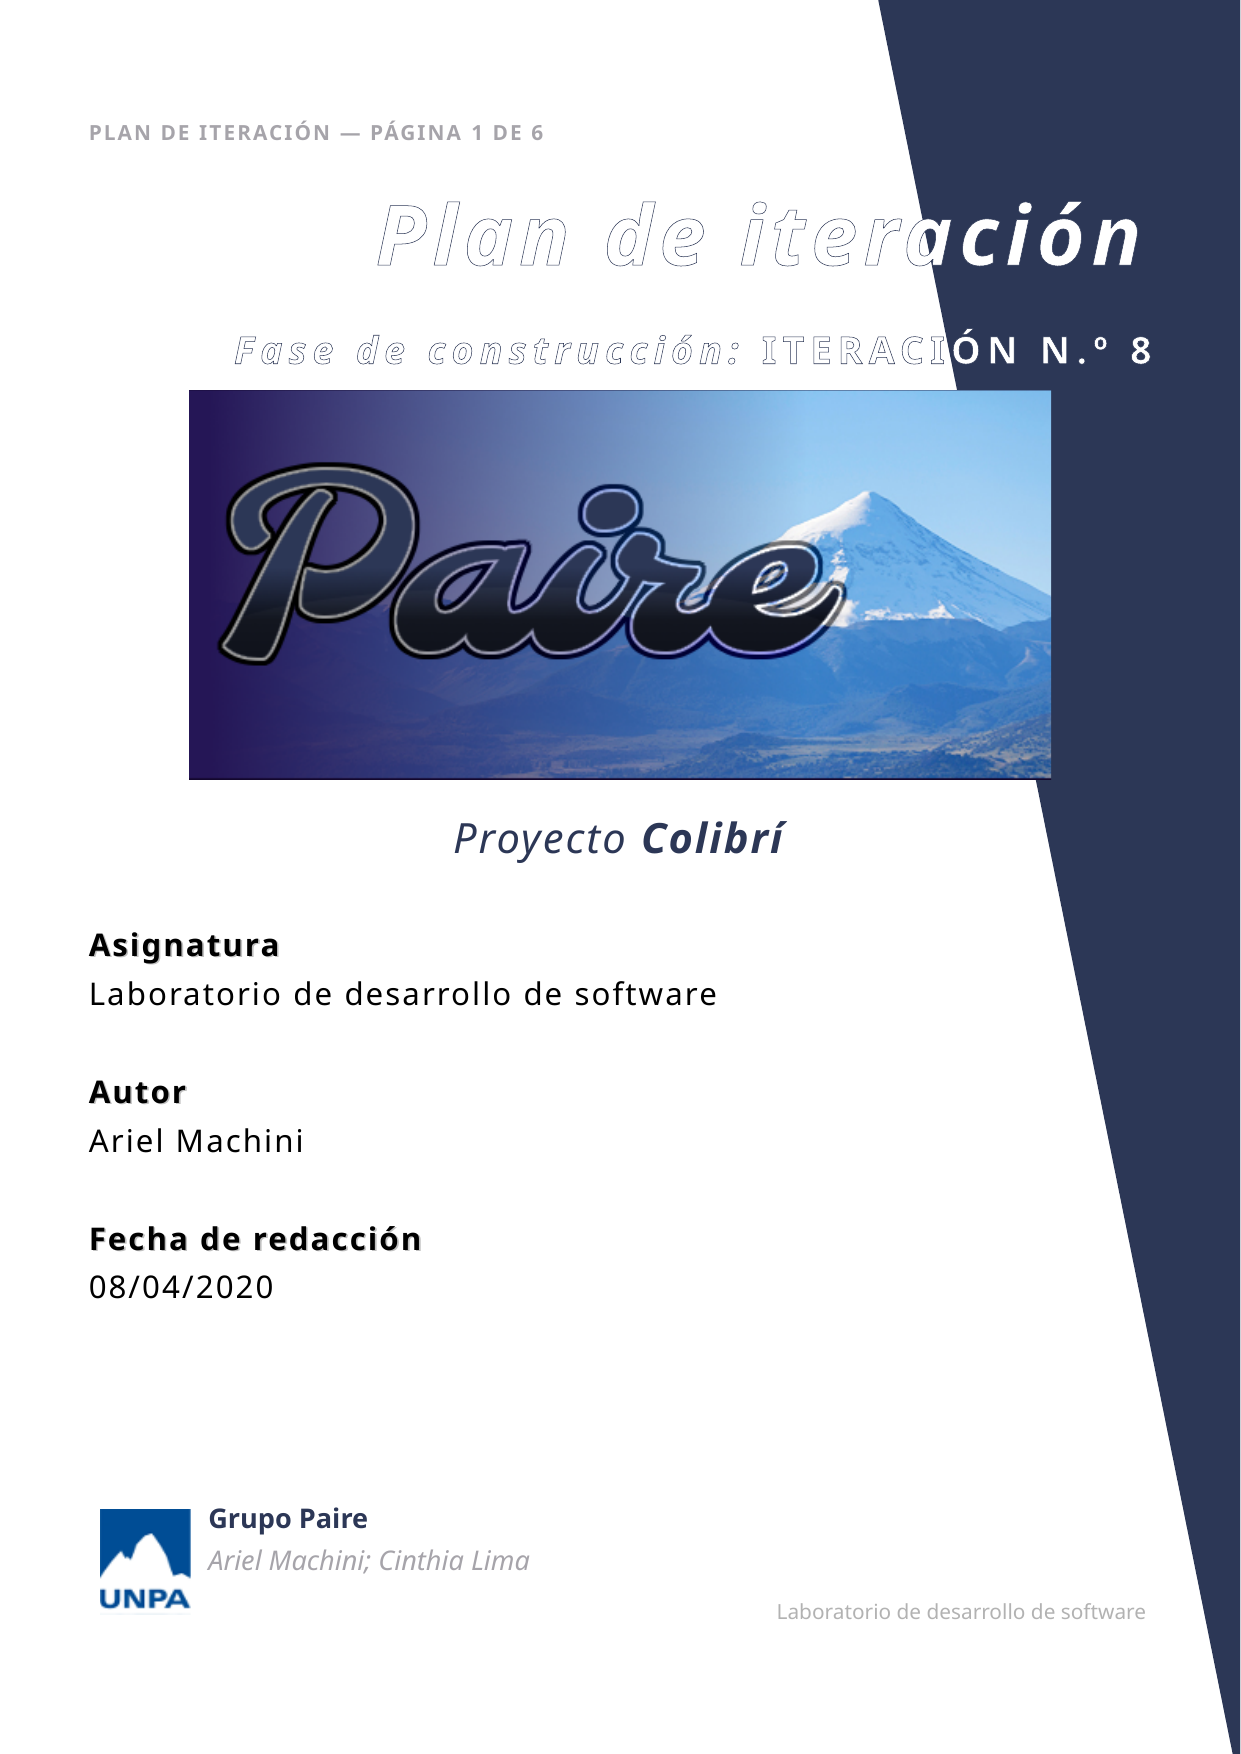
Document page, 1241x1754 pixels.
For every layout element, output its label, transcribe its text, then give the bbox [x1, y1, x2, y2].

text 08/04/2020 [88, 1265, 1142, 1308]
text Fecha de redacción [88, 1216, 1132, 1259]
picture [100, 1509, 191, 1615]
text Ariel Machini [88, 1118, 1112, 1161]
text Asignatura [88, 923, 1073, 965]
text Plan de iteración [88, 176, 936, 289]
text Proyecto Colibrí [88, 808, 1052, 865]
text Autor [88, 1069, 1102, 1112]
text Laboratorio de desarrollo de software [88, 972, 1082, 1014]
text Fase de construcción: ITERACIÓN N.º 8 [88, 324, 953, 375]
picture [189, 390, 1052, 780]
